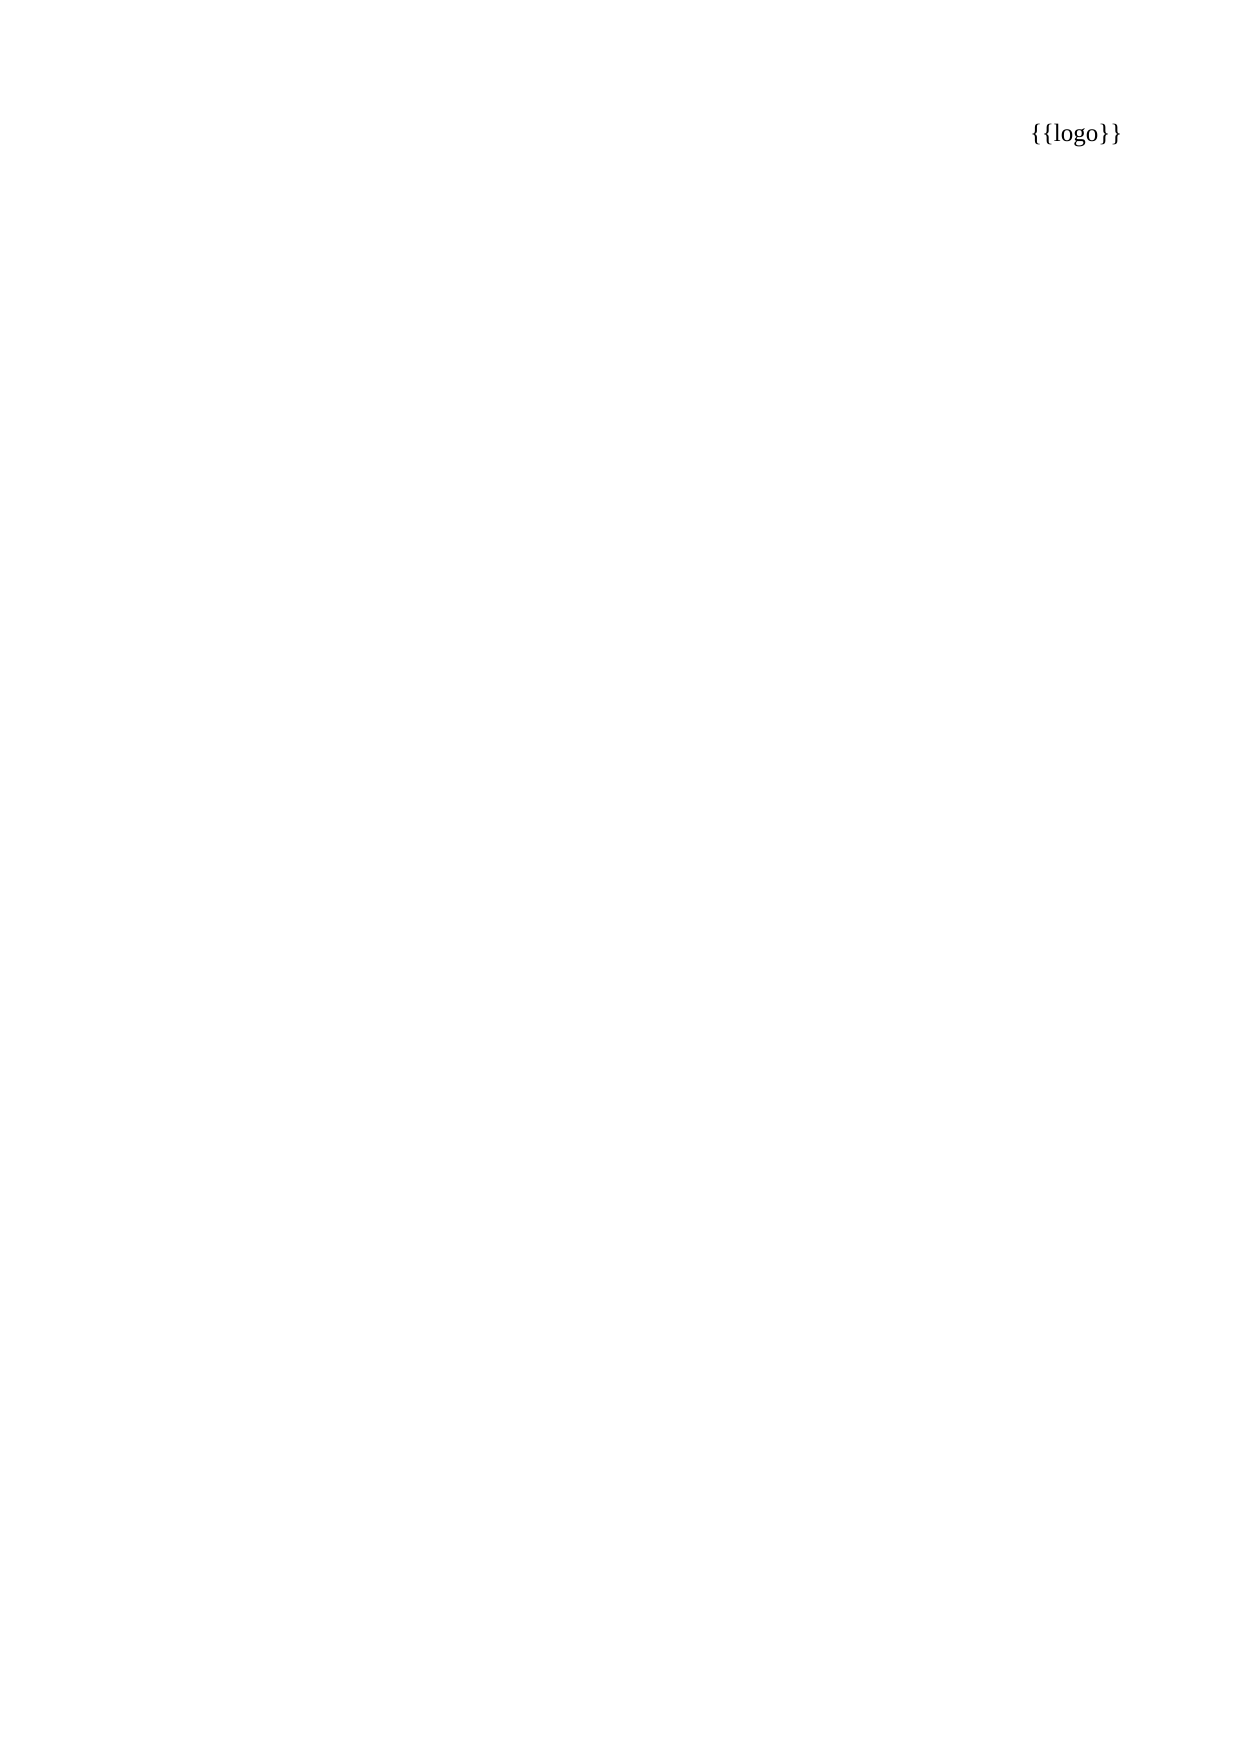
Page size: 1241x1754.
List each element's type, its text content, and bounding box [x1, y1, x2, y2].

text {{logo}} [118, 118, 1122, 147]
